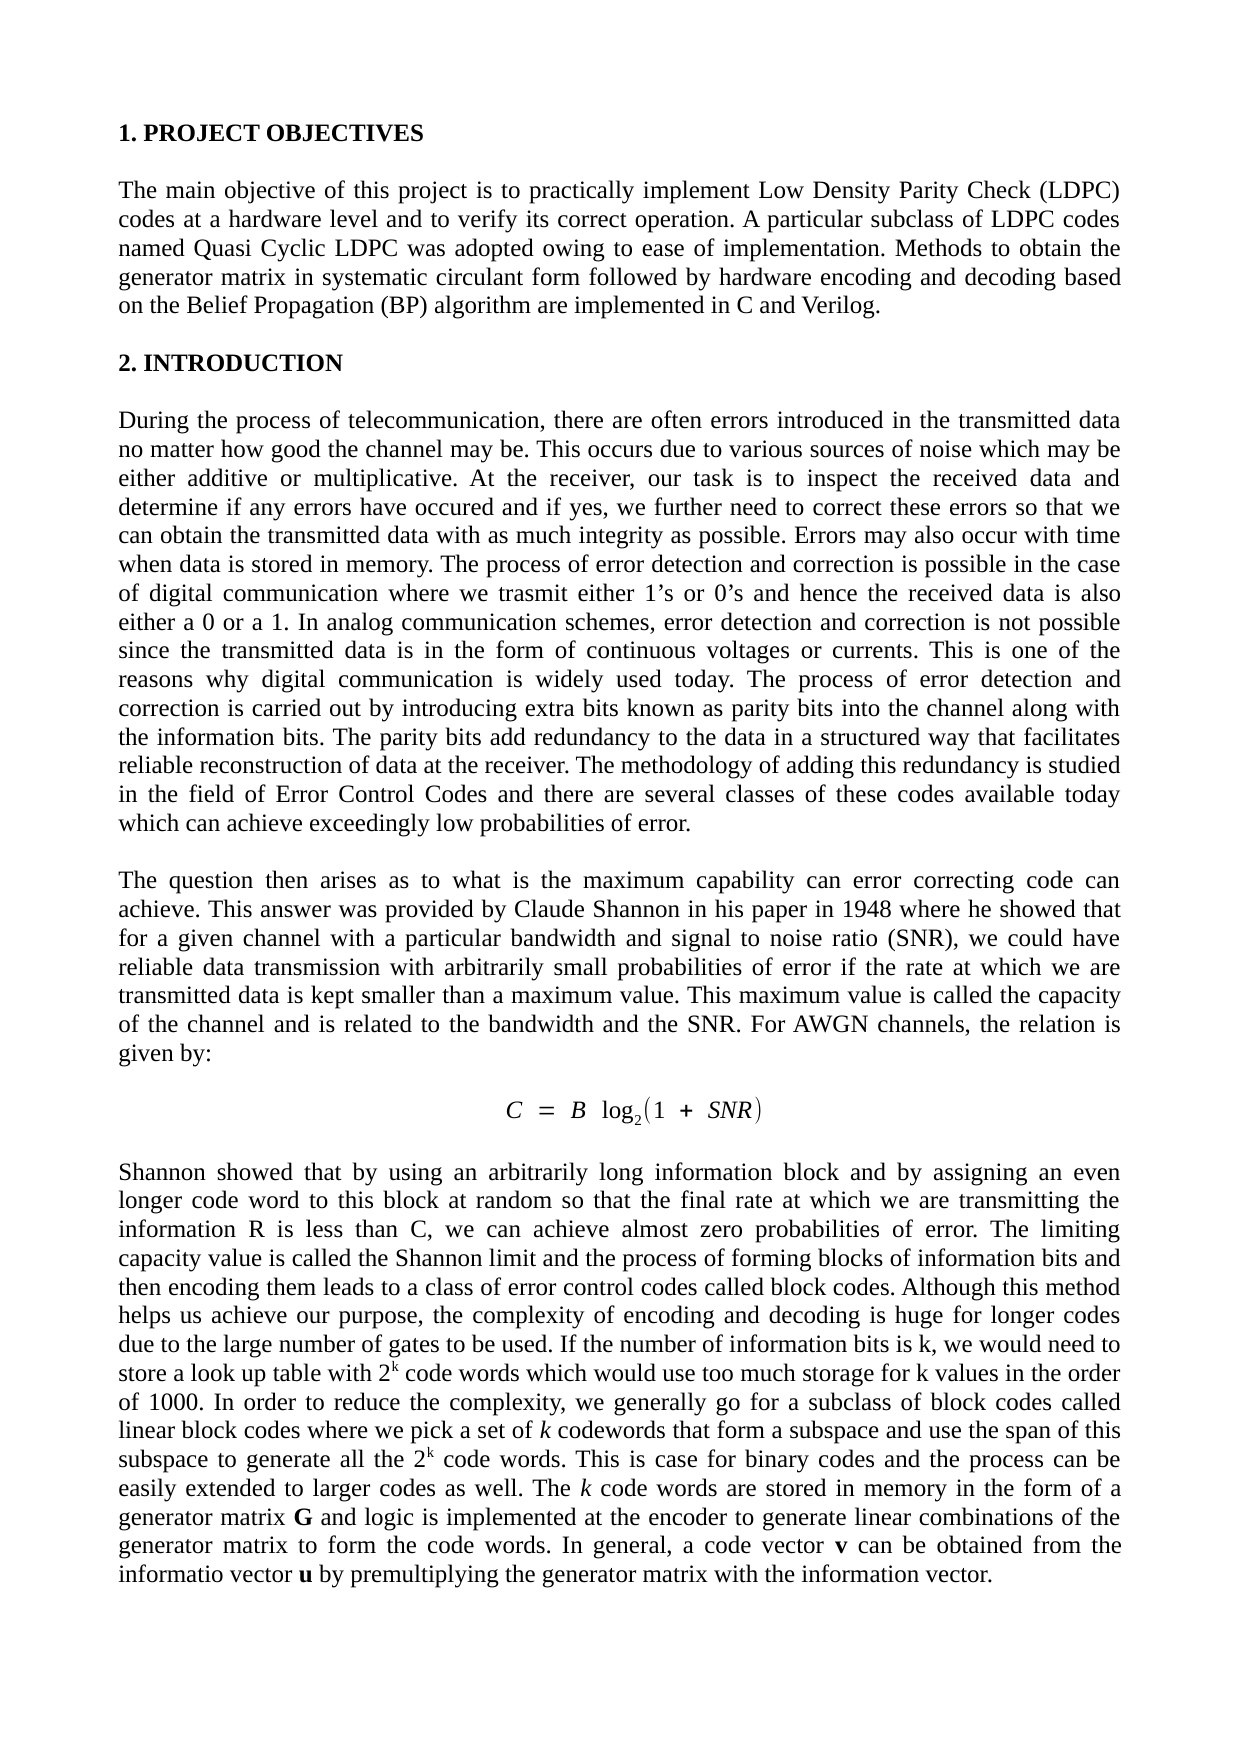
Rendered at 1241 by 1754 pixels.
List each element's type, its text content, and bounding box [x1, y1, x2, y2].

text The main objective of this project is to practically implement Low Density Parity Check (LDPC) codes at a hardware level and to verify its correct operation. A particular subclass of LDPC codes named Quasi Cyclic LDPC was adopted owing to ease of implementation. Methods to obtain the generator matrix in systematic circulant form followed by hardware encoding and decoding based on the Belief Propagation (BP) algorithm are implemented in C and Verilog. [118, 176, 1122, 319]
text 1. PROJECT OBJECTIVES [118, 118, 1122, 147]
text 2. INTRODUCTION [118, 348, 1122, 377]
text The question then arises as to what is the maximum capability can error correcting code can achieve. This answer was provided by Claude Shannon in his paper in 1948 where he showed that for a given channel with a particular bandwidth and signal to noise ratio (SNR), we could have reliable data transmission with arbitrarily small probabilities of error if the rate at which we are transmitted data is kept smaller than a maximum value. This maximum value is called the capacity of the channel and is related to the bandwidth and the SNR. For AWGN channels, the relation is given by: [118, 866, 1122, 1067]
text During the process of telecommunication, there are often errors introduced in the transmitted data no matter how good the channel may be. This occurs due to various sources of noise which may be either additive or multiplicative. At the receiver, our task is to inspect the received data and determine if any errors have occured and if yes, we further need to correct these errors so that we can obtain the transmitted data with as much integrity as possible. Errors may also occur with time when data is stored in memory. The process of error detection and correction is possible in the case of digital communication where we trasmit either 1’s or 0’s and hence the received data is also either a 0 or a 1. In analog communication schemes, error detection and correction is not possible since the transmitted data is in the form of continuous voltages or currents. This is one of the reasons why digital communication is widely used today. The process of error detection and correction is carried out by introducing extra bits known as parity bits into the channel along with the information bits. The parity bits add redundancy to the data in a structured way that facilitates reliable reconstruction of data at the receiver. The methodology of adding this redundancy is studied in the field of Error Control Codes and there are several classes of these codes available today which can achieve exceedingly low probabilities of error. [118, 406, 1122, 837]
text Shannon showed that by using an arbitrarily long information block and by assigning an even longer code word to this block at random so that the final rate at which we are transmitting the information R is less than C, we can achieve almost zero probabilities of error. The limiting capacity value is called the Shannon limit and the process of forming blocks of information bits and then encoding them leads to a class of error control codes called block codes. Although this method helps us achieve our purpose, the complexity of encoding and decoding is huge for longer codes due to the large number of gates to be used. If the number of information bits is k, we would need to store a look up table with 2k code words which would use too much storage for k values in the order of 1000. In order to reduce the complexity, we generally go for a subclass of block codes called linear block codes where we pick a set of k codewords that form a subspace and use the span of this subspace to generate all the 2k code words. This is case for binary codes and the process can be easily extended to larger codes as well. The k code words are stored in memory in the form of a generator matrix G and logic is implemented at the encoder to generate linear combinations of the generator matrix to form the code words. In general, a code vector v can be obtained from the informatio vector u by premultiplying the generator matrix with the information vector. [118, 1157, 1122, 1588]
